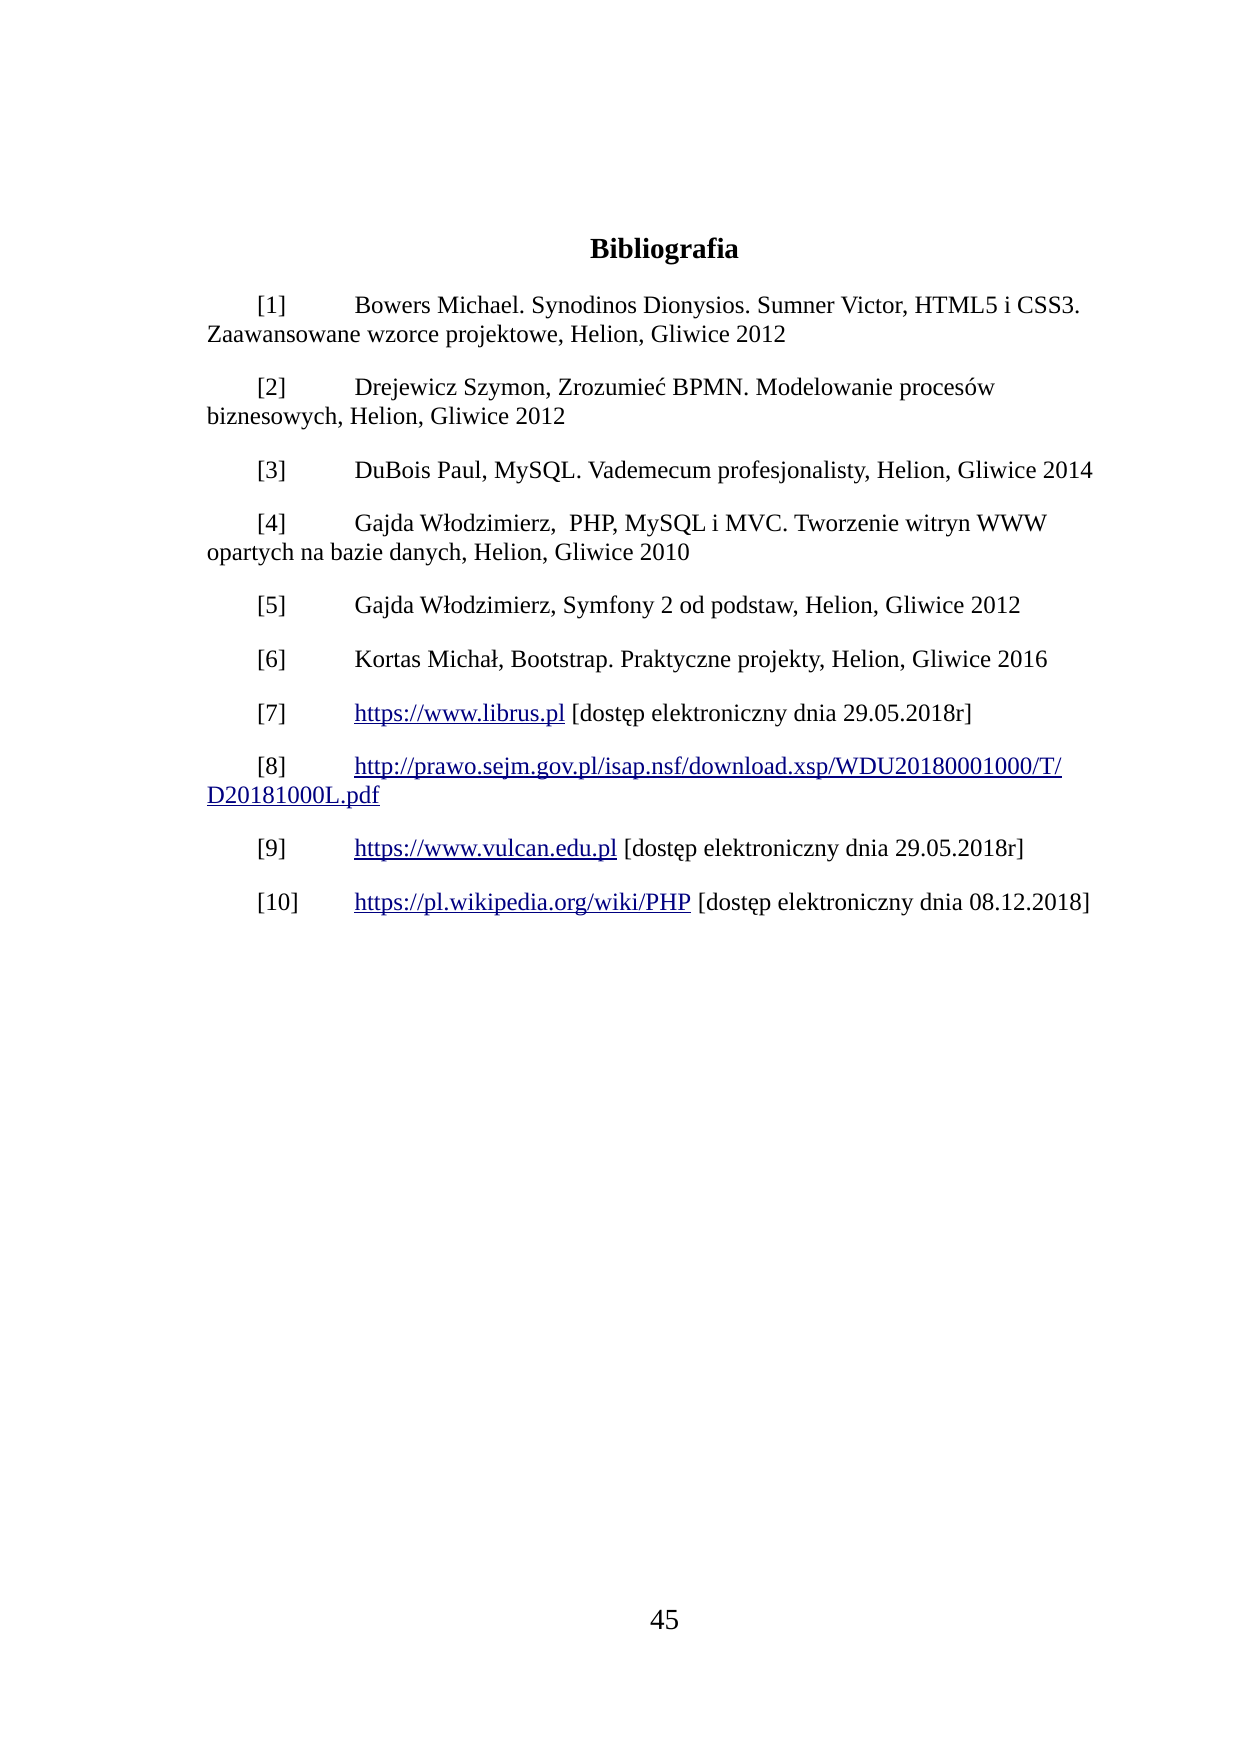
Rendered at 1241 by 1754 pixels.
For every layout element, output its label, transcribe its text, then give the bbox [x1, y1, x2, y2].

subtitle https://pl.wikipedia.org/wiki/PHP [dostęp elektroniczny dnia 08.12.2018] [207, 887, 1122, 916]
subtitle Gajda Włodzimierz, PHP, MySQL i MVC. Tworzenie witryn WWW opartych na bazie danych, Helion, Gliwice 2010 [207, 508, 1122, 566]
subtitle https://www.vulcan.edu.pl [dostęp elektroniczny dnia 29.05.2018r] [207, 833, 1122, 862]
subtitle Bowers Michael. Synodinos Dionysios. Sumner Victor, HTML5 i CSS3. Zaawansowane wzorce projektowe, Helion, Gliwice 2012 [207, 290, 1122, 348]
subtitle https://www.librus.pl [dostęp elektroniczny dnia 29.05.2018r] [207, 698, 1122, 726]
subtitle DuBois Paul, MySQL. Vademecum profesjonalisty, Helion, Gliwice 2014 [207, 455, 1122, 483]
subtitle Drejewicz Szymon, Zrozumieć BPMN. Modelowanie procesów biznesowych, Helion, Gliwice 2012 [207, 372, 1122, 430]
subtitle Gajda Włodzimierz, Symfony 2 od podstaw, Helion, Gliwice 2012 [207, 591, 1122, 619]
subtitle Kortas Michał, Bootstrap. Praktyczne projekty, Helion, Gliwice 2016 [207, 644, 1122, 673]
subtitle http://prawo.sejm.gov.pl/isap.nsf/download.xsp/WDU20180001000/T/D20181000L.pdf [207, 751, 1122, 809]
subtitle Bibliografia [207, 232, 1122, 265]
